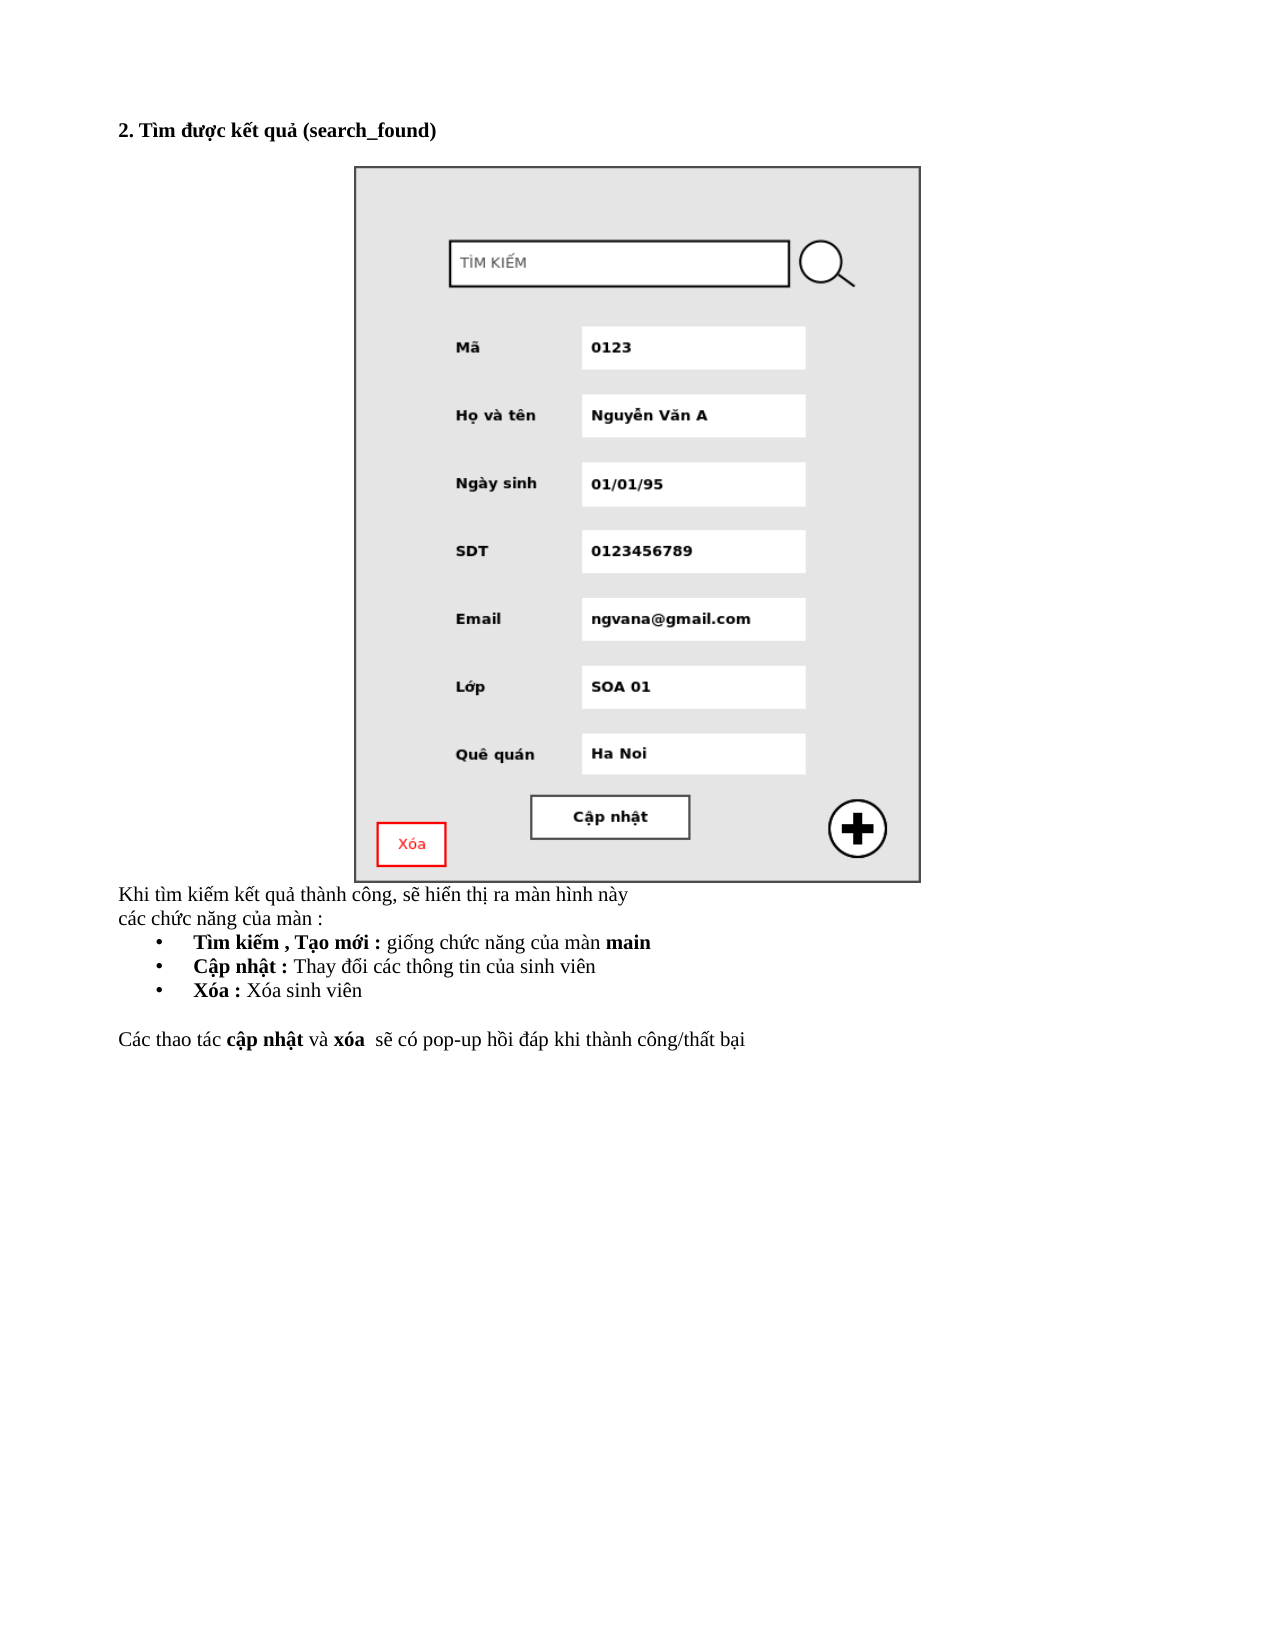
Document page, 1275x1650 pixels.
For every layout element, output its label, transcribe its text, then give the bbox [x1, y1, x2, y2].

text 2. Tìm được kết quả (search_found) [118, 118, 1157, 142]
text Các thao tác cập nhật và xóa sẽ có pop-up hồi đáp khi thành công/thất bại [118, 1027, 1157, 1051]
picture [354, 166, 921, 883]
text Khi tìm kiếm kết quả thành công, sẽ hiển thị ra màn hình này [118, 166, 1157, 906]
list Xóa : Xóa sinh viên [156, 978, 1157, 1002]
list Tìm kiếm , Tạo mới : giống chức năng của màn main [156, 930, 1157, 954]
text các chức năng của màn : [118, 906, 1157, 930]
list Cập nhật : Thay đổi các thông tin của sinh viên [156, 954, 1157, 978]
